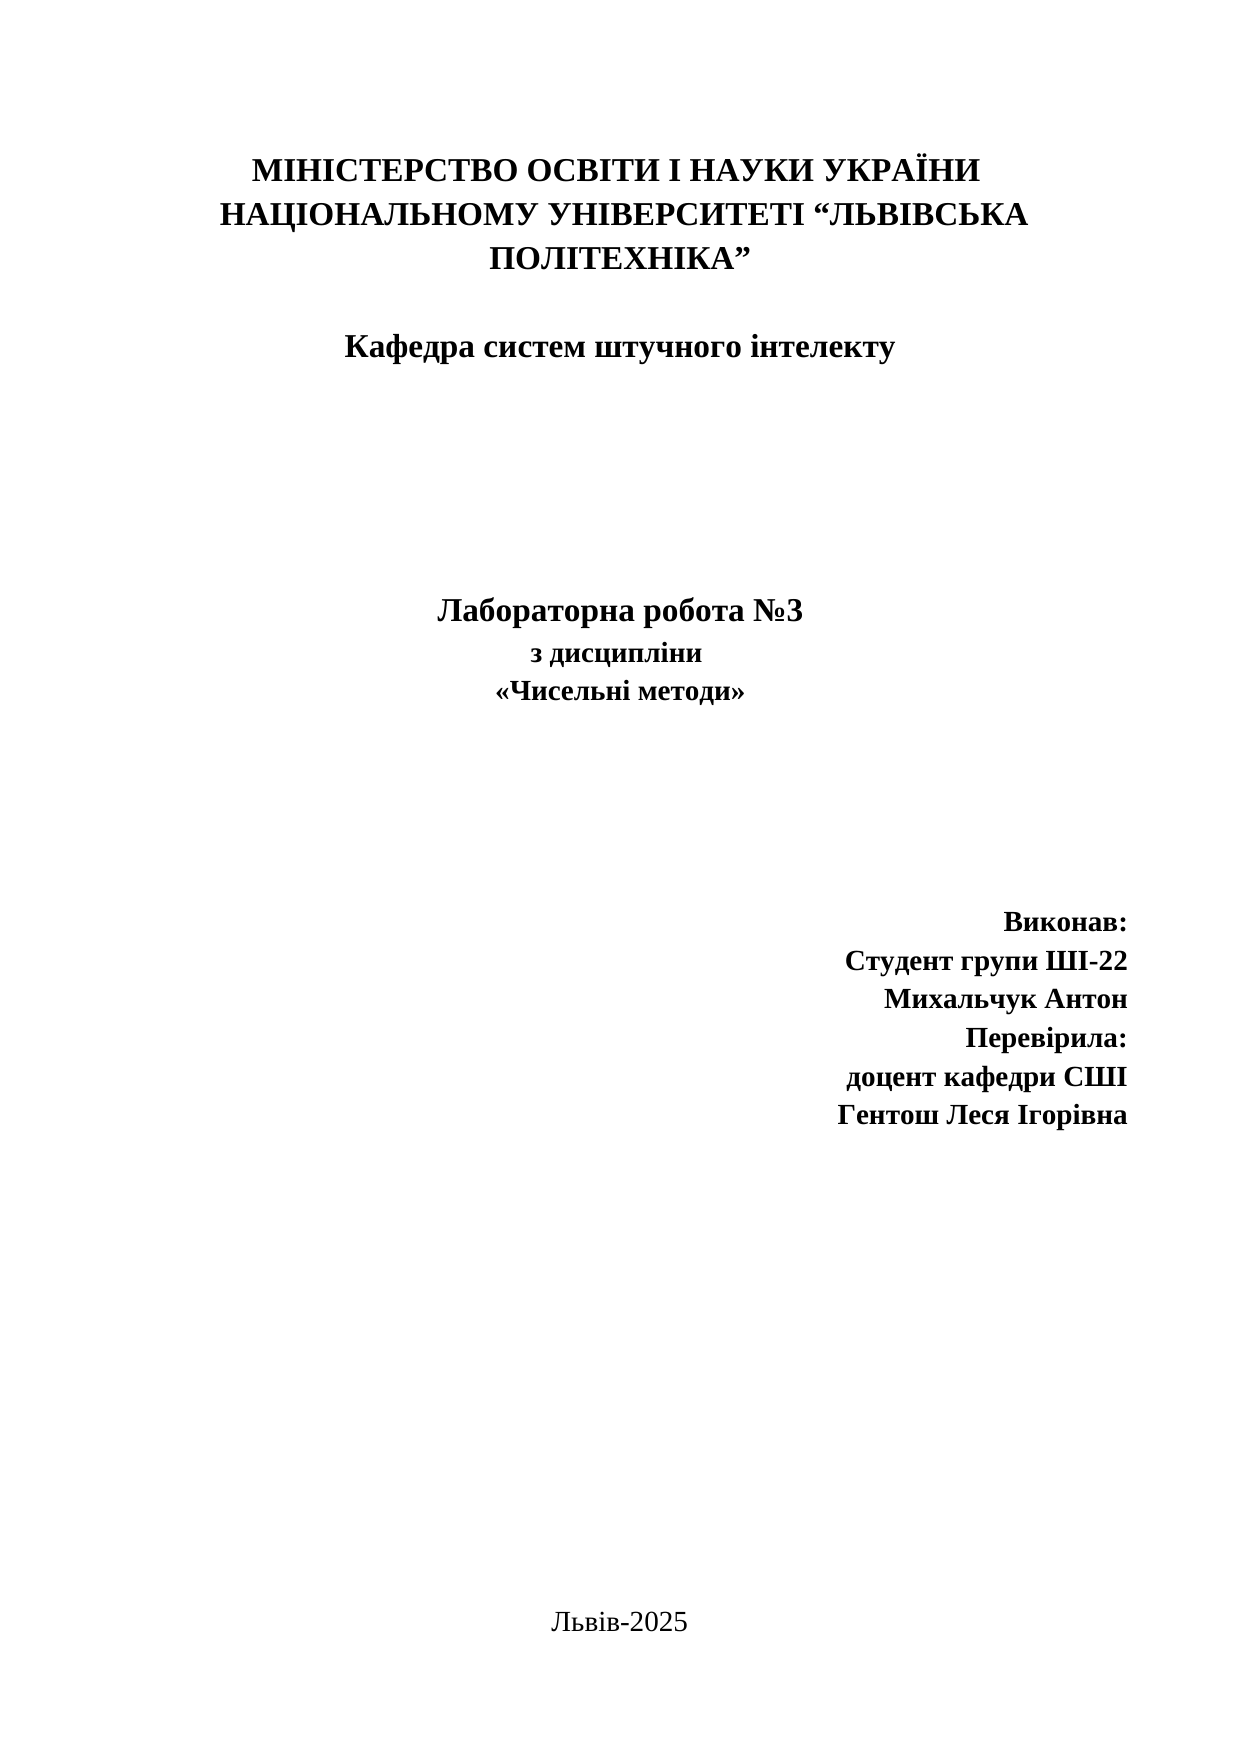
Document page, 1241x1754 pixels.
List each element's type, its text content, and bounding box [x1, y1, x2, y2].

text НАЦІОНАЛЬНОМУ УНІВЕРСИТЕТІ “ЛЬВІВСЬКА ПОЛІТЕХНІКА” [112, 194, 1128, 276]
text доцент кафедри СШІ [112, 1059, 1128, 1092]
text «Чисельні методи» [112, 673, 1128, 707]
text Лабораторна робота №3 [112, 591, 1128, 629]
text Михальчук Антон [112, 982, 1128, 1015]
text Виконав: [112, 904, 1128, 938]
text Перевірила: [112, 1020, 1128, 1054]
text Кафедра систем штучного інтелекту [112, 326, 1128, 364]
text МІНІСТЕРСТВО ОСВІТИ І НАУКИ УКРАЇНИ [112, 150, 1128, 188]
text Студент групи ШІ-22 [112, 943, 1128, 977]
text з дисципліни [112, 635, 1128, 668]
text Гентош Леся Ігорівна [112, 1097, 1128, 1131]
